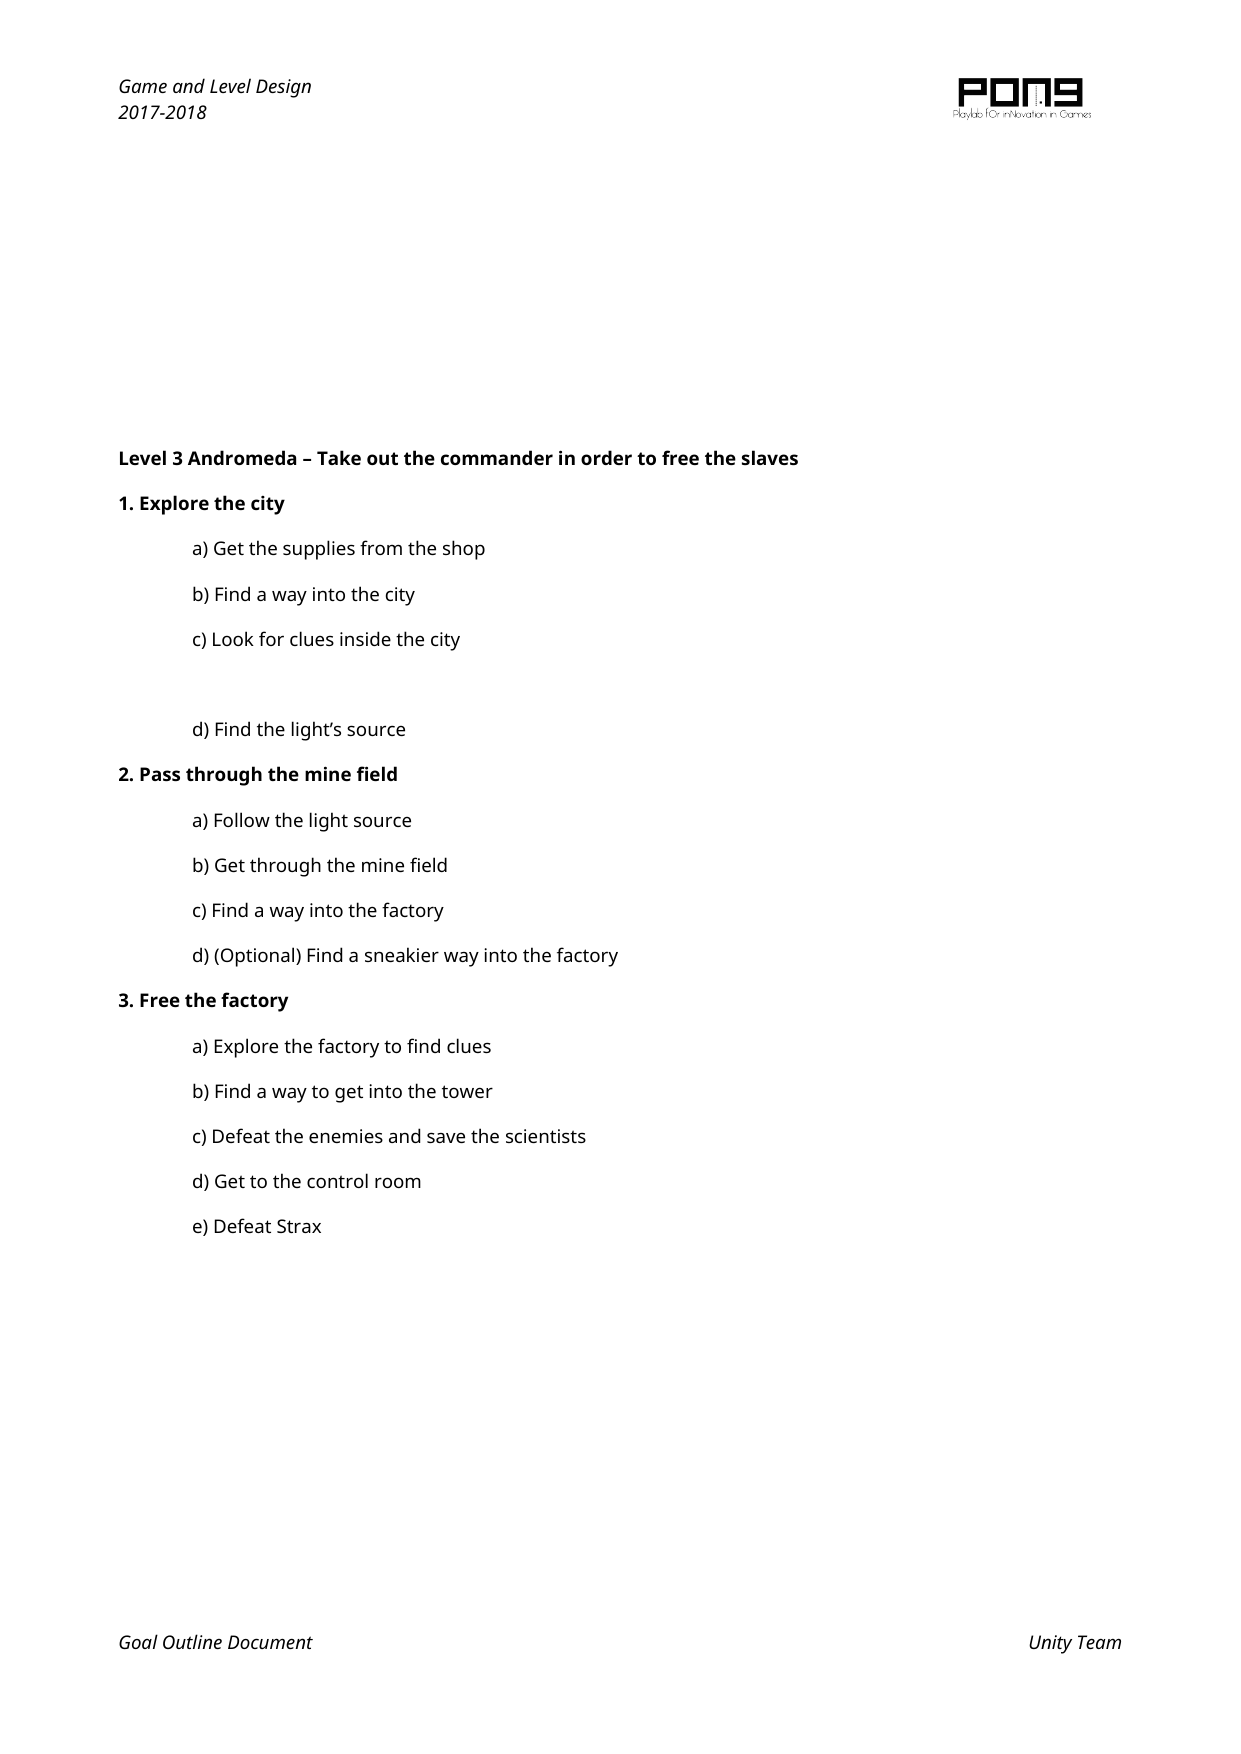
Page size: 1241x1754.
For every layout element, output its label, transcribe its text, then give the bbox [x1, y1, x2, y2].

text d) Get to the control room [118, 1169, 1122, 1194]
text a) Explore the factory to find clues [118, 1033, 1122, 1058]
text c) Look for clues inside the city [118, 626, 1122, 652]
text 3. Free the factory [118, 988, 1122, 1013]
text c) Find a way into the factory [118, 897, 1122, 923]
text Level 3 Andromeda – Take out the commander in order to free the slaves [118, 445, 1122, 471]
picture [923, 73, 1122, 124]
text c) Defeat the enemies and save the scientists [118, 1123, 1122, 1149]
text e) Defeat Strax [118, 1214, 1122, 1239]
text b) Find a way to get into the tower [118, 1078, 1122, 1104]
text 1. Explore the city [118, 491, 1122, 516]
text b) Get through the mine field [118, 852, 1122, 878]
text a) Get the supplies from the shop [118, 536, 1122, 561]
text a) Follow the light source [118, 807, 1122, 832]
text d) (Optional) Find a sneakier way into the factory [118, 943, 1122, 968]
text d) Find the light’s source [118, 717, 1122, 742]
text b) Find a way into the city [118, 581, 1122, 606]
text 2. Pass through the mine field [118, 762, 1122, 787]
